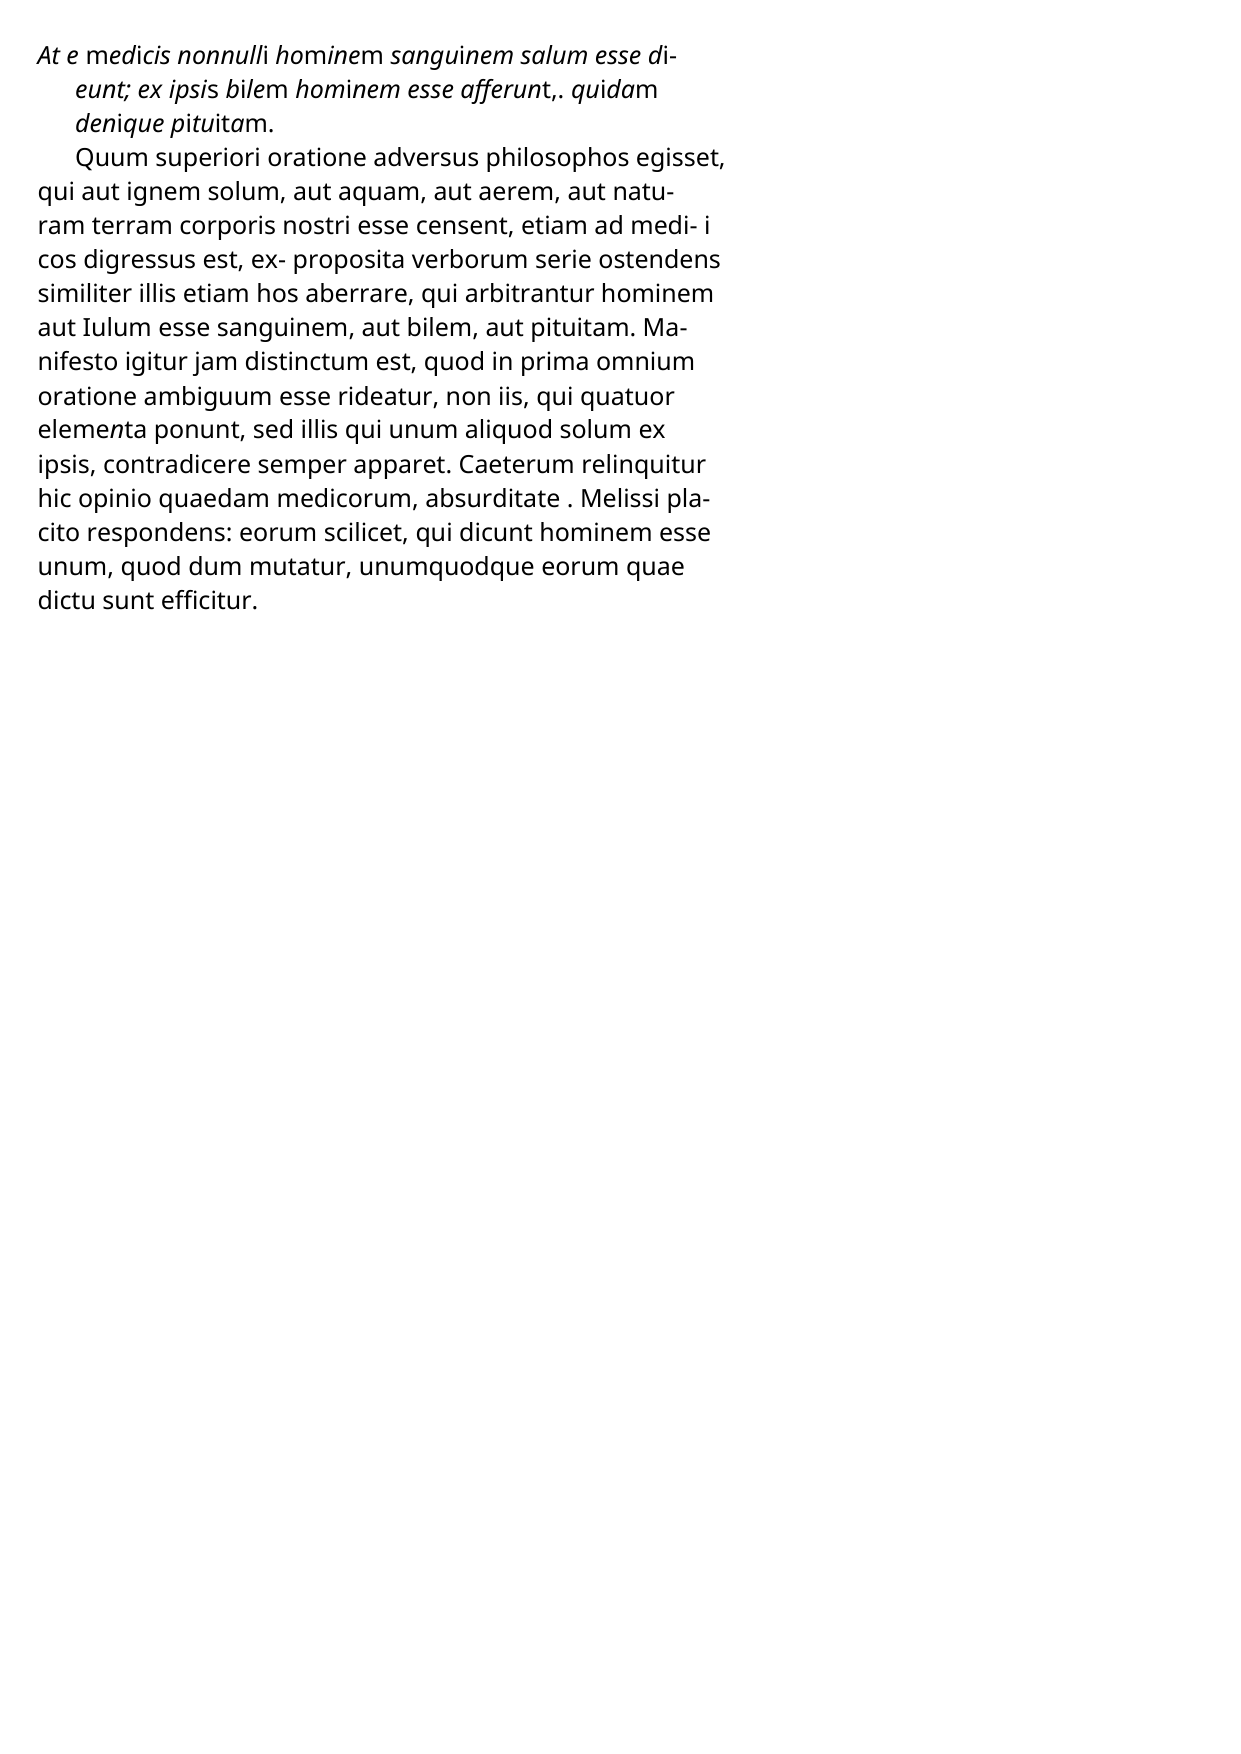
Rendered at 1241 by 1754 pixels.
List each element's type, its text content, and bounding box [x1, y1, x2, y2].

text At e medicis nonnulli hominem sanguinem salum esse di- eunt; ex ipsis bilem hominem esse afferunt,. quidam denique pituitam. [37, 37, 1203, 140]
text Quum superiori oratione adversus philosophos egisset, qui aut ignem solum, aut aquam, aut aerem, aut natu- ram terram corporis nostri esse censent, etiam ad medi- i cos digressus est, ex- proposita verborum serie ostendens similiter illis etiam hos aberrare, qui arbitrantur hominem aut Iulum esse sanguinem, aut bilem, aut pituitam. Ma- nifesto igitur jam distinctum est, quod in prima omnium oratione ambiguum esse rideatur, non iis, qui quatuor elementa ponunt, sed illis qui unum aliquod solum ex ipsis, contradicere semper apparet. Caeterum relinquitur hic opinio quaedam medicorum, absurditate . Melissi pla- cito respondens: eorum scilicet, qui dicunt hominem esse unum, quod dum mutatur, unumquodque eorum quae dictu sunt efficitur. [37, 140, 1203, 617]
